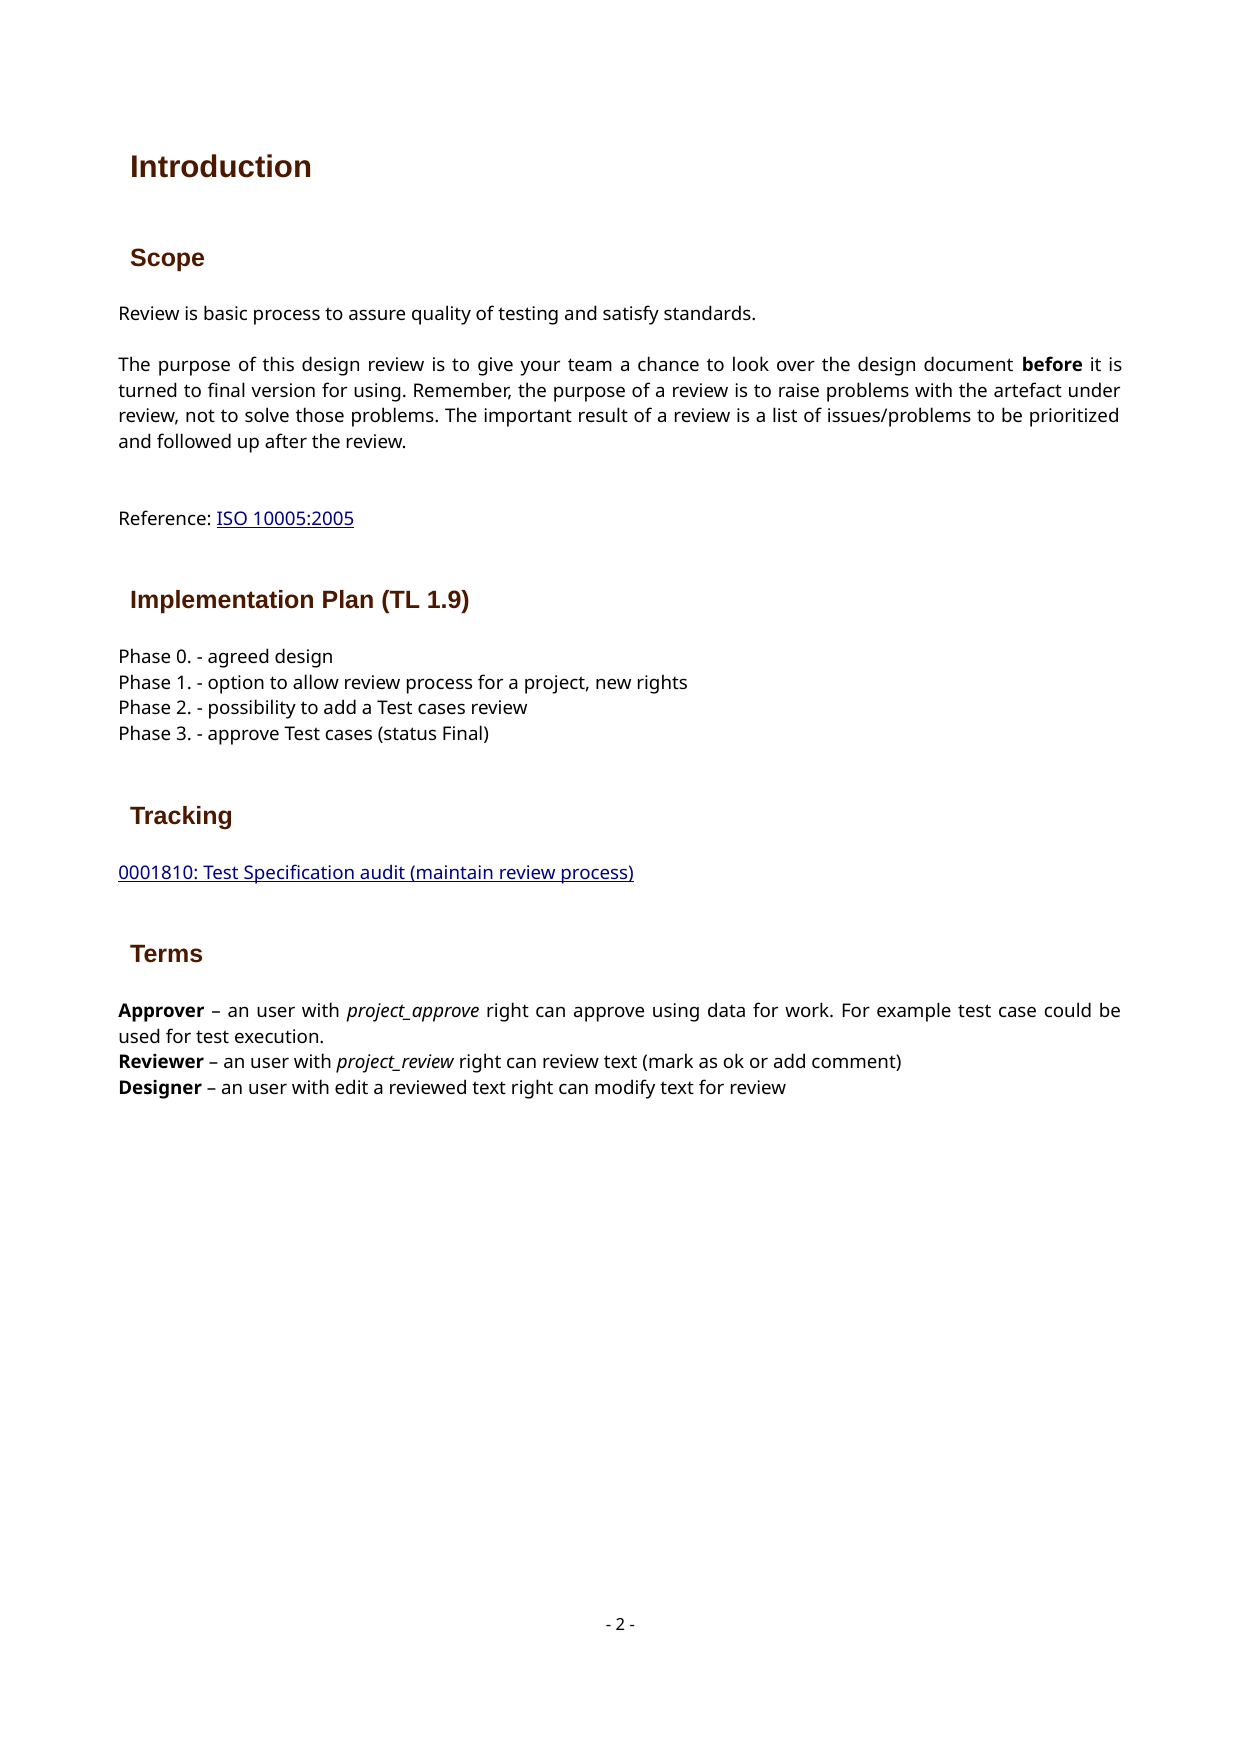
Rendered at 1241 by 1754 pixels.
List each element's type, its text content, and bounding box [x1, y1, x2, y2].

text 0001810: Test Specification audit (maintain review process) [118, 859, 1122, 884]
subtitle Introduction [130, 148, 1110, 183]
text Designer – an user with edit a reviewed text right can modify text for review [118, 1074, 1122, 1100]
text Phase 3. - approve Test cases (status Final) [118, 720, 1122, 746]
subtitle Implementation Plan (TL 1.9) [130, 585, 1110, 614]
subtitle Scope [130, 242, 1110, 271]
text Phase 2. - possibility to add a Test cases review [118, 695, 1122, 720]
text Review is basic process to assure quality of testing and satisfy standards. [118, 301, 1122, 326]
text Reviewer – an user with project_review right can review text (mark as ok or add comment) [118, 1049, 1122, 1074]
subtitle Tracking [130, 801, 1110, 829]
text The purpose of this design review is to give your team a chance to look over the design document before it is turned to final version for using. Remember, the purpose of a review is to raise problems with the artefact under review, not to solve those problems. The important result of a review is a list of issues/problems to be prioritized and followed up after the review. [118, 352, 1122, 454]
text Phase 0. - agreed design [118, 644, 1122, 669]
subtitle Terms [130, 939, 1110, 968]
text Approver – an user with project_approve right can approve using data for work. For example test case could be used for test execution. [118, 998, 1122, 1049]
text Reference: ISO 10005:2005 [118, 505, 1122, 530]
text Phase 1. - option to allow review process for a project, new rights [118, 669, 1122, 695]
